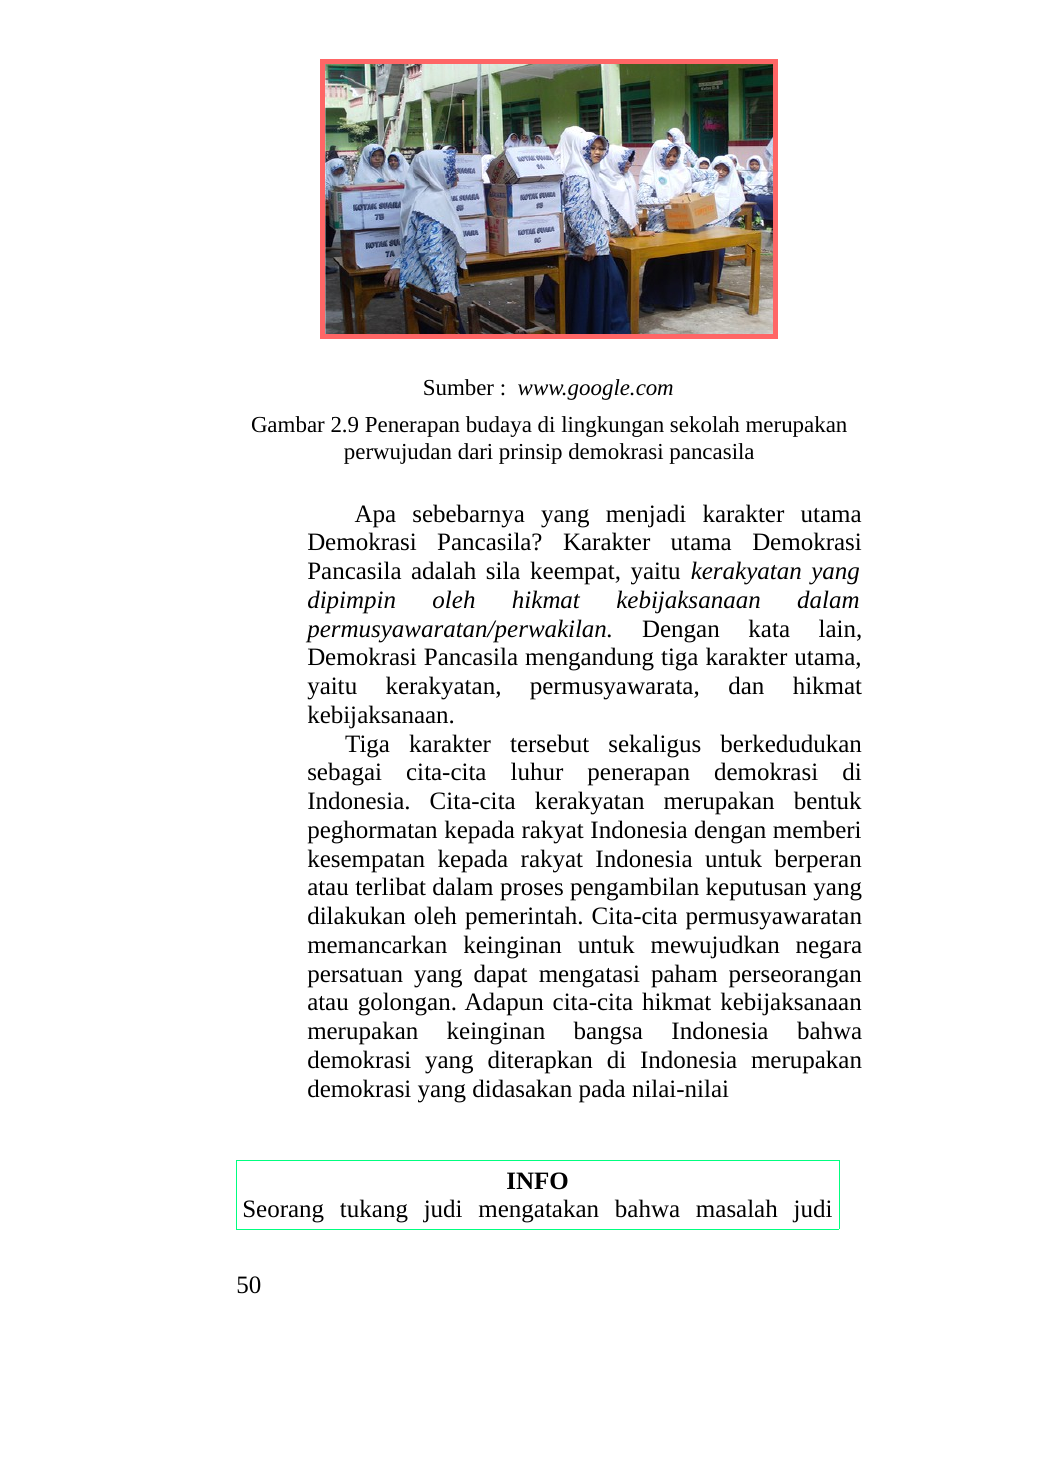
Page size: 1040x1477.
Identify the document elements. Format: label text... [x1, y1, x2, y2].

table_header Sumber : www.google.com [236, 368, 862, 406]
text Tiga karakter tersebut sekaligus berkedudukan sebagai cita-cita luhur penerapan demokrasi di Indonesia. Cita-cita kerakyatan merupakan bentuk peghormatan kepada rakyat Indonesia dengan memberi kesempatan kepada rakyat Indonesia untuk berperan atau terlibat dalam proses pengambilan keputusan yang dilakukan oleh pemerintah. Cita-cita permusyawaratan memancarkan keinginan untuk mewujudkan negara persatuan yang dapat mengatasi paham perseorangan atau golongan. Adapun cita-cita hikmat kebijaksanaan merupakan keinginan bangsa Indonesia bahwa demokrasi yang diterapkan di Indonesia merupakan demokrasi yang didasakan pada nilai-nilai [307, 729, 862, 1102]
text Apa sebebarnya yang menjadi karakter utama Demokrasi Pancasila? Karakter utama Demokrasi Pancasila adalah sila keempat, yaitu kerakyatan yang dipimpin oleh hikmat kebijaksanaan dalam permusyawaratan/perwakilan. Dengan kata lain, Demokrasi Pancasila mengandung tiga karakter utama, yaitu kerakyatan, permusyawarata, dan hikmat kebijaksanaan. [307, 499, 862, 729]
table_cell Gambar 2.9 Penerapan budaya di lingkungan sekolah merupakan perwujudan dari prinsip demokrasi pancasila [236, 406, 862, 470]
table_header INFO Seorang tukang judi mengatakan bahwa masalah judi [237, 1161, 839, 1229]
picture [325, 64, 773, 334]
